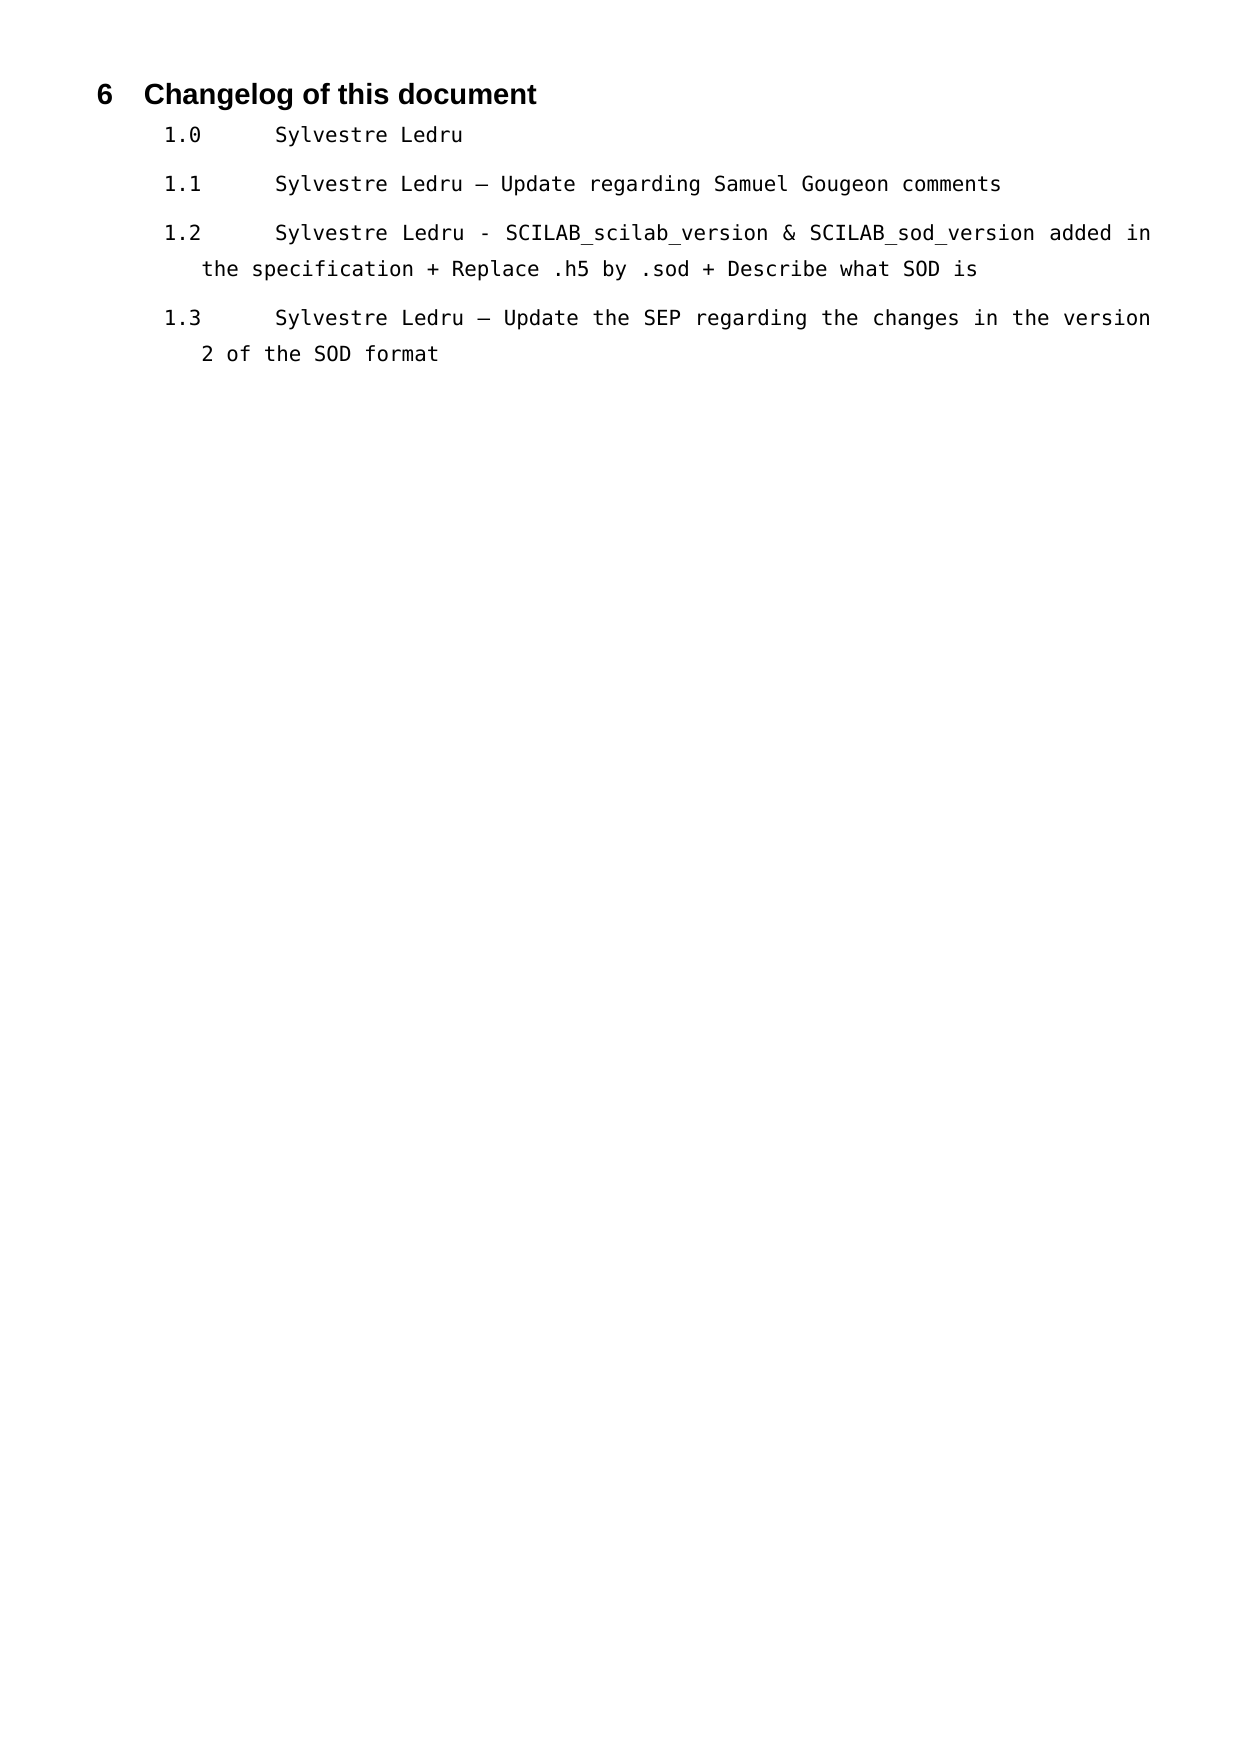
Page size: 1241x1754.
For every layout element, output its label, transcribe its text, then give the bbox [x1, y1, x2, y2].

list Sylvestre Ledru – Update regarding Samuel Gougeon comments [163, 172, 1152, 196]
subtitle Changelog of this document [88, 77, 1152, 110]
list Sylvestre Ledru – Update the SEP regarding the changes in the version 2 of the SOD format [163, 306, 1152, 366]
list Sylvestre Ledru [163, 123, 1152, 147]
list Sylvestre Ledru - SCILAB_scilab_version & SCILAB_sod_version added in the specification + Replace .h5 by .sod + Describe what SOD is [163, 221, 1152, 281]
